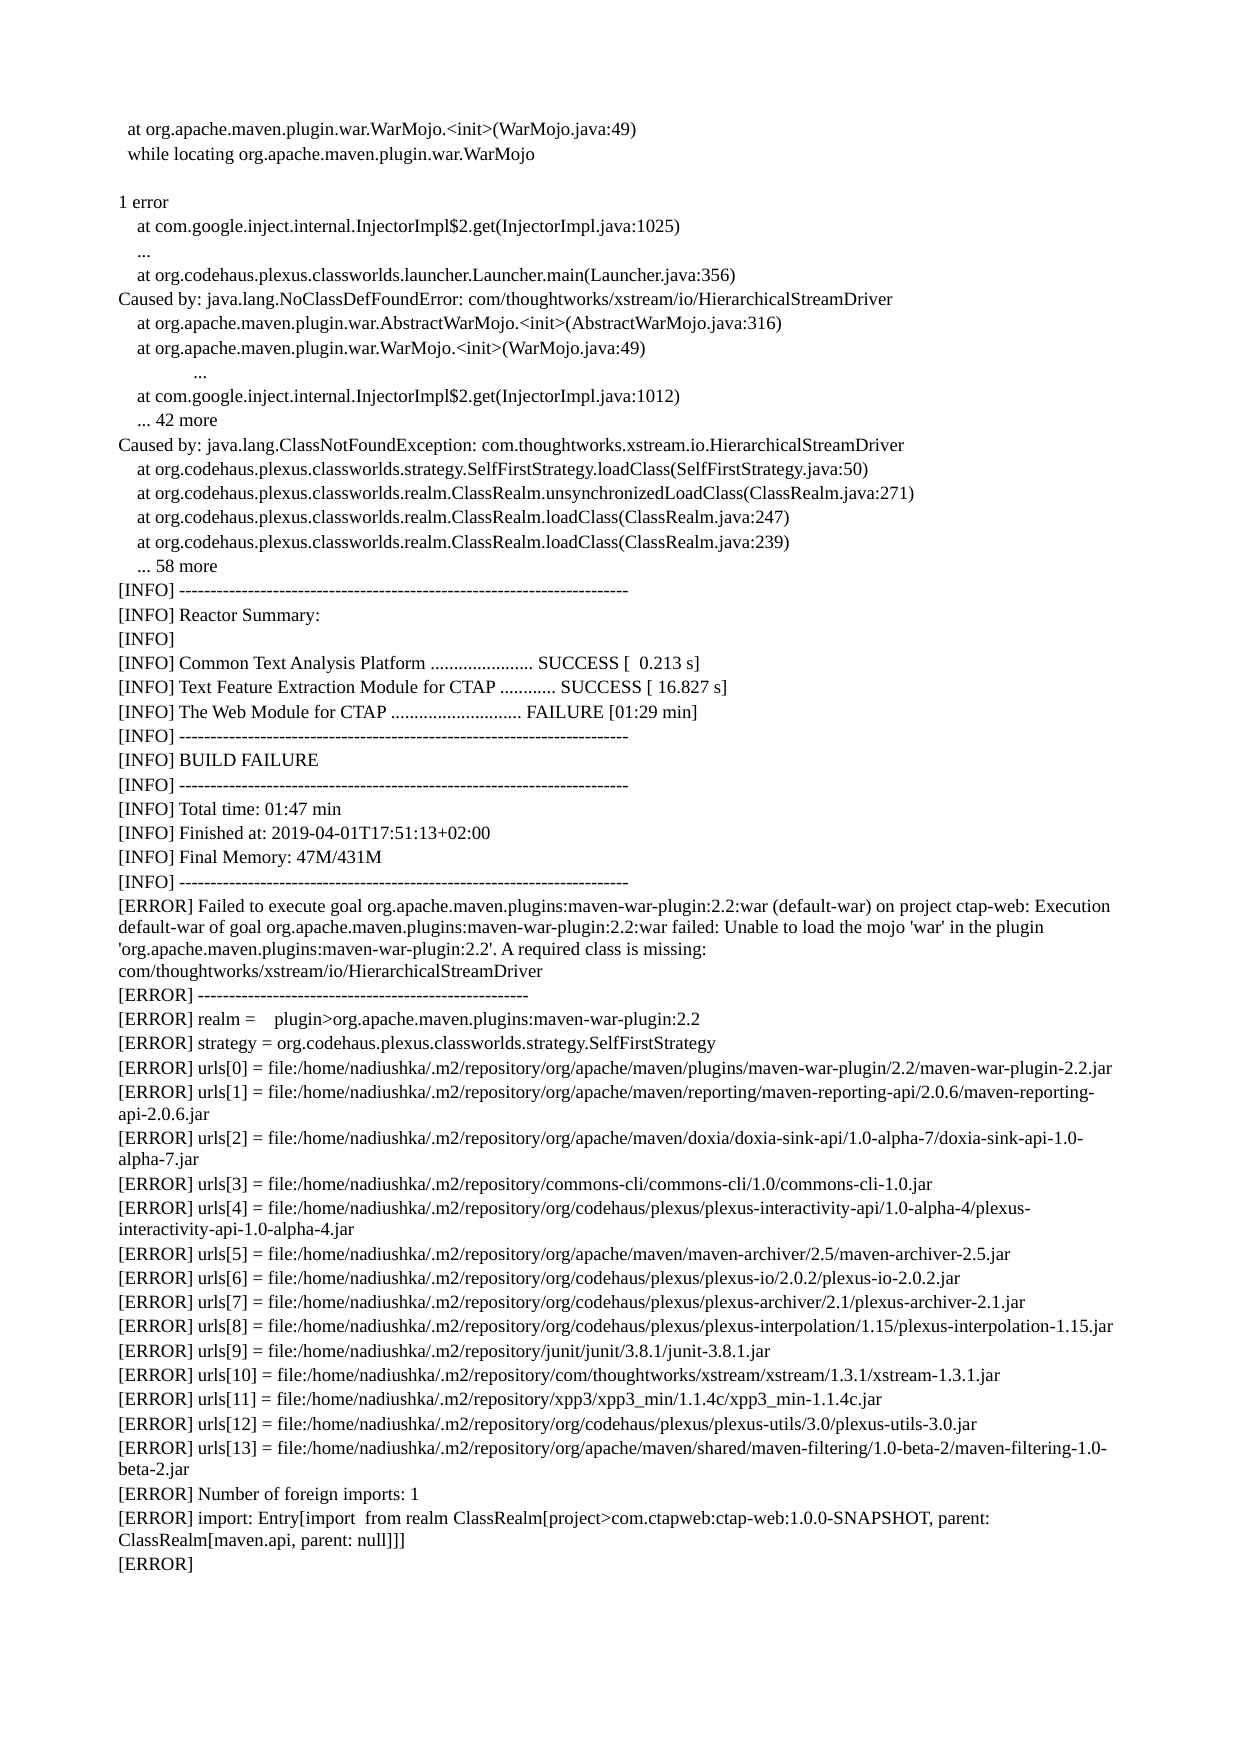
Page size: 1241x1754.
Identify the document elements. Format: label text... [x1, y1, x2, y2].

text [ERROR] urls[5] = file:/home/nadiushka/.m2/repository/org/apache/maven/maven-archiver/2.5/maven-archiver-2.5.jar [118, 1243, 1122, 1264]
text [INFO] The Web Module for CTAP ............................ FAILURE [01:29 min] [118, 701, 1122, 722]
text ... 58 more [118, 555, 1122, 577]
text at org.codehaus.plexus.classworlds.strategy.SelfFirstStrategy.loadClass(SelfFirstStrategy.java:50) [118, 458, 1122, 479]
text ... 42 more [118, 409, 1122, 431]
text at org.codehaus.plexus.classworlds.realm.ClassRealm.loadClass(ClassRealm.java:247) [118, 506, 1122, 528]
text [ERROR] Failed to execute goal org.apache.maven.plugins:maven-war-plugin:2.2:war (default-war) on project ctap-web: Execution default-war of goal org.apache.maven.plugins:maven-war-plugin:2.2:war failed: Unable to load the mojo 'war' in the plugin 'org.apache.maven.plugins:maven-war-plugin:2.2'. A required class is missing: com/thoughtworks/xstream/io/HierarchicalStreamDriver [118, 895, 1122, 981]
text [INFO] Finished at: 2019-04-01T17:51:13+02:00 [118, 822, 1122, 843]
text [INFO] ------------------------------------------------------------------------ [118, 773, 1122, 795]
text at org.apache.maven.plugin.war.WarMojo.<init>(WarMojo.java:49) [118, 337, 1122, 358]
text [ERROR] urls[13] = file:/home/nadiushka/.m2/repository/org/apache/maven/shared/maven-filtering/1.0-beta-2/maven-filtering-1.0-beta-2.jar [118, 1437, 1122, 1480]
text [ERROR] urls[10] = file:/home/nadiushka/.m2/repository/com/thoughtworks/xstream/xstream/1.3.1/xstream-1.3.1.jar [118, 1364, 1122, 1386]
text [ERROR] [118, 1553, 1122, 1574]
text [ERROR] import: Entry[import from realm ClassRealm[project>com.ctapweb:ctap-web:1.0.0-SNAPSHOT, parent: ClassRealm[maven.api, parent: null]]] [118, 1507, 1122, 1550]
text [ERROR] urls[8] = file:/home/nadiushka/.m2/repository/org/codehaus/plexus/plexus-interpolation/1.15/plexus-interpolation-1.15.jar [118, 1315, 1122, 1337]
text Caused by: java.lang.NoClassDefFoundError: com/thoughtworks/xstream/io/HierarchicalStreamDriver [118, 288, 1122, 309]
text [ERROR] Number of foreign imports: 1 [118, 1483, 1122, 1504]
text [ERROR] urls[9] = file:/home/nadiushka/.m2/repository/junit/junit/3.8.1/junit-3.8.1.jar [118, 1340, 1122, 1361]
text 1 error [118, 191, 1122, 212]
text [INFO] Total time: 01:47 min [118, 798, 1122, 819]
text at org.codehaus.plexus.classworlds.realm.ClassRealm.loadClass(ClassRealm.java:239) [118, 531, 1122, 552]
text [ERROR] urls[11] = file:/home/nadiushka/.m2/repository/xpp3/xpp3_min/1.1.4c/xpp3_min-1.1.4c.jar [118, 1388, 1122, 1410]
text [ERROR] urls[7] = file:/home/nadiushka/.m2/repository/org/codehaus/plexus/plexus-archiver/2.1/plexus-archiver-2.1.jar [118, 1291, 1122, 1313]
text ... [118, 239, 1122, 261]
text while locating org.apache.maven.plugin.war.WarMojo [118, 142, 1122, 164]
text at com.google.inject.internal.InjectorImpl$2.get(InjectorImpl.java:1012) [118, 385, 1122, 407]
text Caused by: java.lang.ClassNotFoundException: com.thoughtworks.xstream.io.HierarchicalStreamDriver [118, 434, 1122, 455]
text at org.codehaus.plexus.classworlds.realm.ClassRealm.unsynchronizedLoadClass(ClassRealm.java:271) [118, 482, 1122, 504]
text [INFO] ------------------------------------------------------------------------ [118, 579, 1122, 601]
text [ERROR] urls[6] = file:/home/nadiushka/.m2/repository/org/codehaus/plexus/plexus-io/2.0.2/plexus-io-2.0.2.jar [118, 1267, 1122, 1288]
text [ERROR] ----------------------------------------------------- [118, 984, 1122, 1005]
text [ERROR] urls[4] = file:/home/nadiushka/.m2/repository/org/codehaus/plexus/plexus-interactivity-api/1.0-alpha-4/plexus-interactivity-api-1.0-alpha-4.jar [118, 1197, 1122, 1240]
text [ERROR] urls[12] = file:/home/nadiushka/.m2/repository/org/codehaus/plexus/plexus-utils/3.0/plexus-utils-3.0.jar [118, 1412, 1122, 1434]
text [ERROR] urls[1] = file:/home/nadiushka/.m2/repository/org/apache/maven/reporting/maven-reporting-api/2.0.6/maven-reporting-api-2.0.6.jar [118, 1081, 1122, 1124]
text [ERROR] urls[3] = file:/home/nadiushka/.m2/repository/commons-cli/commons-cli/1.0/commons-cli-1.0.jar [118, 1172, 1122, 1194]
text [ERROR] urls[0] = file:/home/nadiushka/.m2/repository/org/apache/maven/plugins/maven-war-plugin/2.2/maven-war-plugin-2.2.jar [118, 1057, 1122, 1078]
text [ERROR] strategy = org.codehaus.plexus.classworlds.strategy.SelfFirstStrategy [118, 1032, 1122, 1054]
text [ERROR] realm = plugin>org.apache.maven.plugins:maven-war-plugin:2.2 [118, 1008, 1122, 1029]
text at org.codehaus.plexus.classworlds.launcher.Launcher.main(Launcher.java:356) [118, 264, 1122, 285]
text [INFO] [118, 628, 1122, 649]
text [INFO] Final Memory: 47M/431M [118, 846, 1122, 868]
text at com.google.inject.internal.InjectorImpl$2.get(InjectorImpl.java:1025) [118, 215, 1122, 237]
text [INFO] Reactor Summary: [118, 603, 1122, 625]
text at org.apache.maven.plugin.war.AbstractWarMojo.<init>(AbstractWarMojo.java:316) [118, 312, 1122, 334]
text [INFO] ------------------------------------------------------------------------ [118, 871, 1122, 892]
text ... [118, 361, 1122, 382]
text [ERROR] urls[2] = file:/home/nadiushka/.m2/repository/org/apache/maven/doxia/doxia-sink-api/1.0-alpha-7/doxia-sink-api-1.0-alpha-7.jar [118, 1127, 1122, 1170]
text [INFO] ------------------------------------------------------------------------ [118, 725, 1122, 746]
text [INFO] BUILD FAILURE [118, 749, 1122, 771]
text [INFO] Common Text Analysis Platform ...................... SUCCESS [ 0.213 s] [118, 652, 1122, 674]
text at org.apache.maven.plugin.war.WarMojo.<init>(WarMojo.java:49) [118, 118, 1122, 140]
text [INFO] Text Feature Extraction Module for CTAP ............ SUCCESS [ 16.827 s] [118, 676, 1122, 698]
